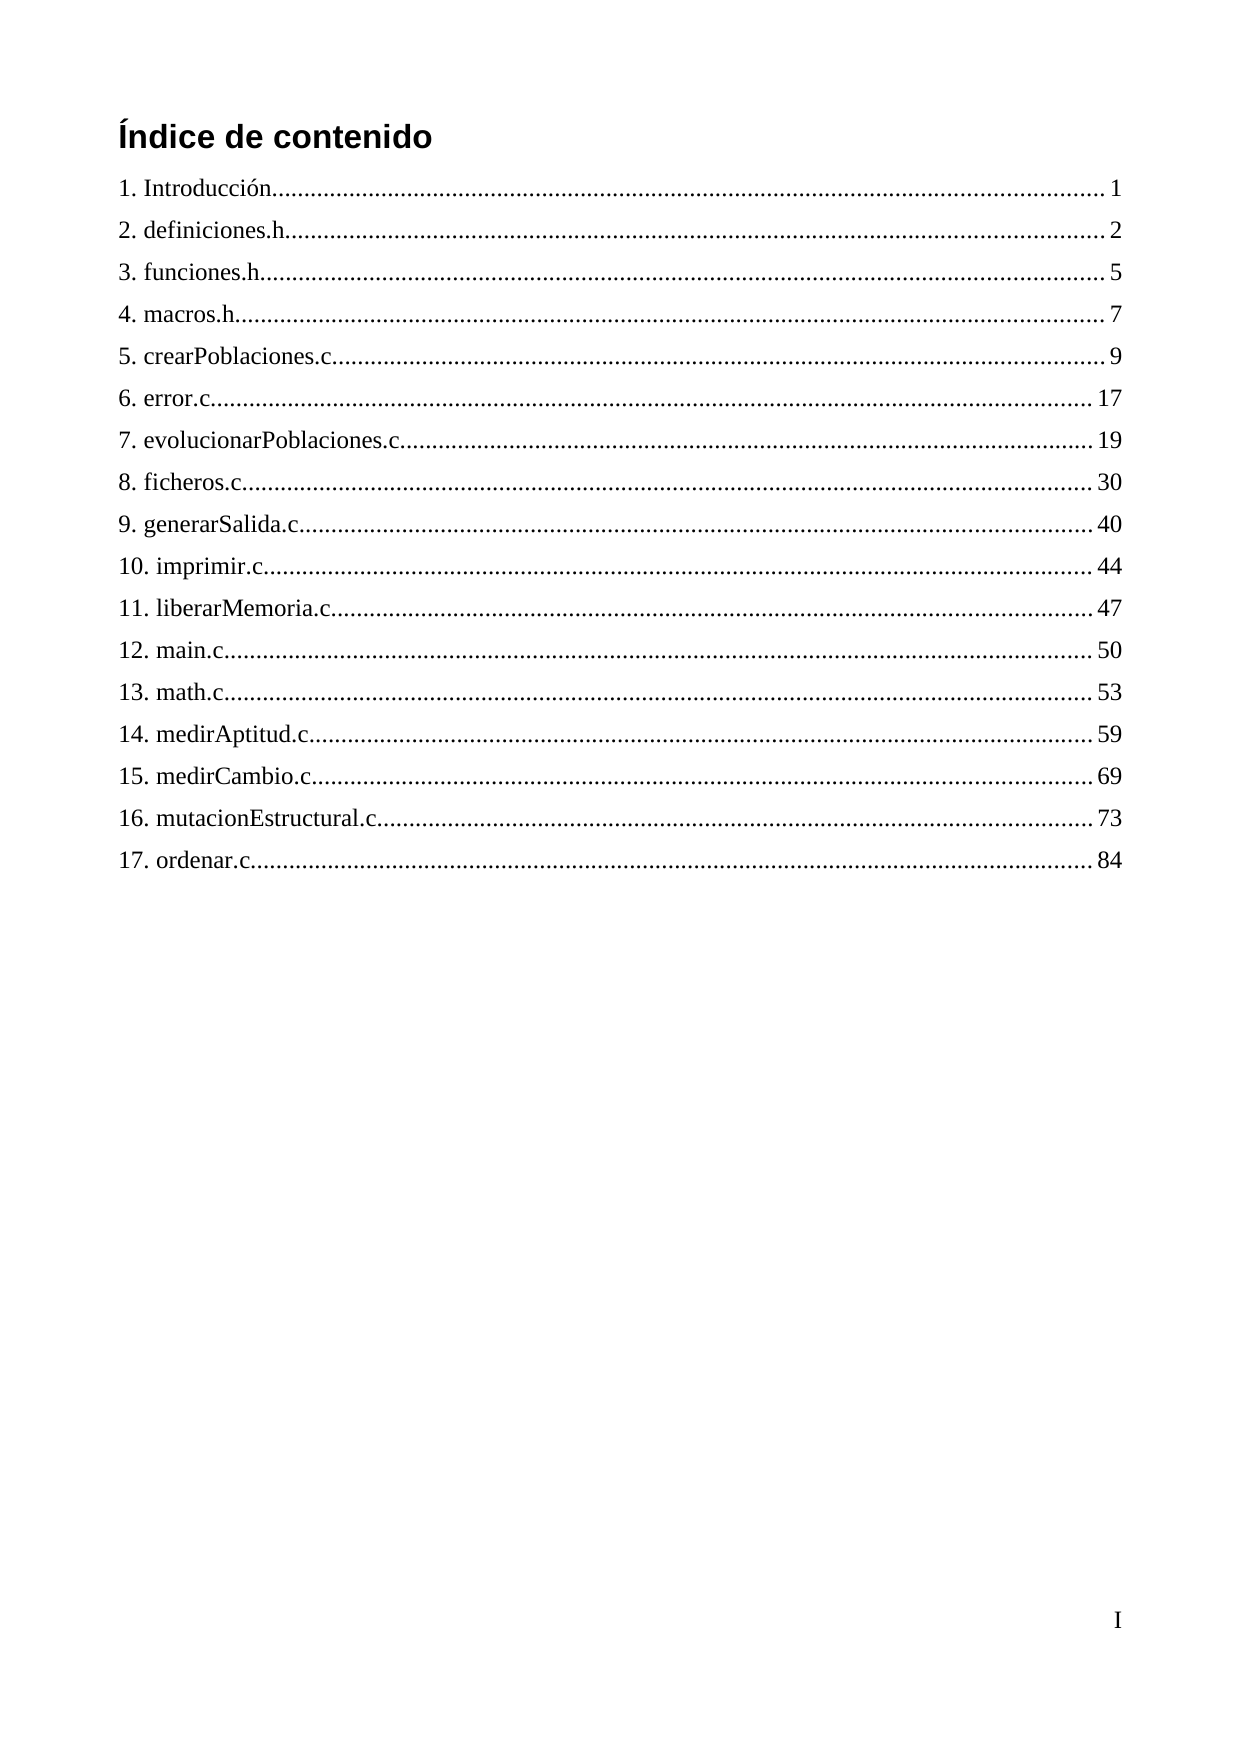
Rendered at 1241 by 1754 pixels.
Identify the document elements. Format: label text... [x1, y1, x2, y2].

text 7. evolucionarPoblaciones.c 19 [118, 426, 1122, 454]
text 1. Introducción 1 [118, 174, 1122, 202]
text 2. definiciones.h 2 [118, 216, 1122, 244]
text 6. error.c 17 [118, 384, 1122, 412]
text 17. ordenar.c 84 [118, 846, 1122, 874]
text 12. main.c 50 [118, 636, 1122, 664]
text 4. macros.h 7 [118, 300, 1122, 328]
text 14. medirAptitud.c 59 [118, 720, 1122, 748]
text 13. math.c 53 [118, 678, 1122, 706]
text 8. ficheros.c 30 [118, 468, 1122, 496]
text 3. funciones.h 5 [118, 258, 1122, 286]
text 16. mutacionEstructural.c 73 [118, 804, 1122, 832]
text 15. medirCambio.c 69 [118, 762, 1122, 790]
text 9. generarSalida.c 40 [118, 510, 1122, 538]
text 10. imprimir.c 44 [118, 552, 1122, 580]
text 11. liberarMemoria.c 47 [118, 594, 1122, 622]
subtitle Índice de contenido [118, 118, 1122, 156]
text 5. crearPoblaciones.c 9 [118, 342, 1122, 370]
